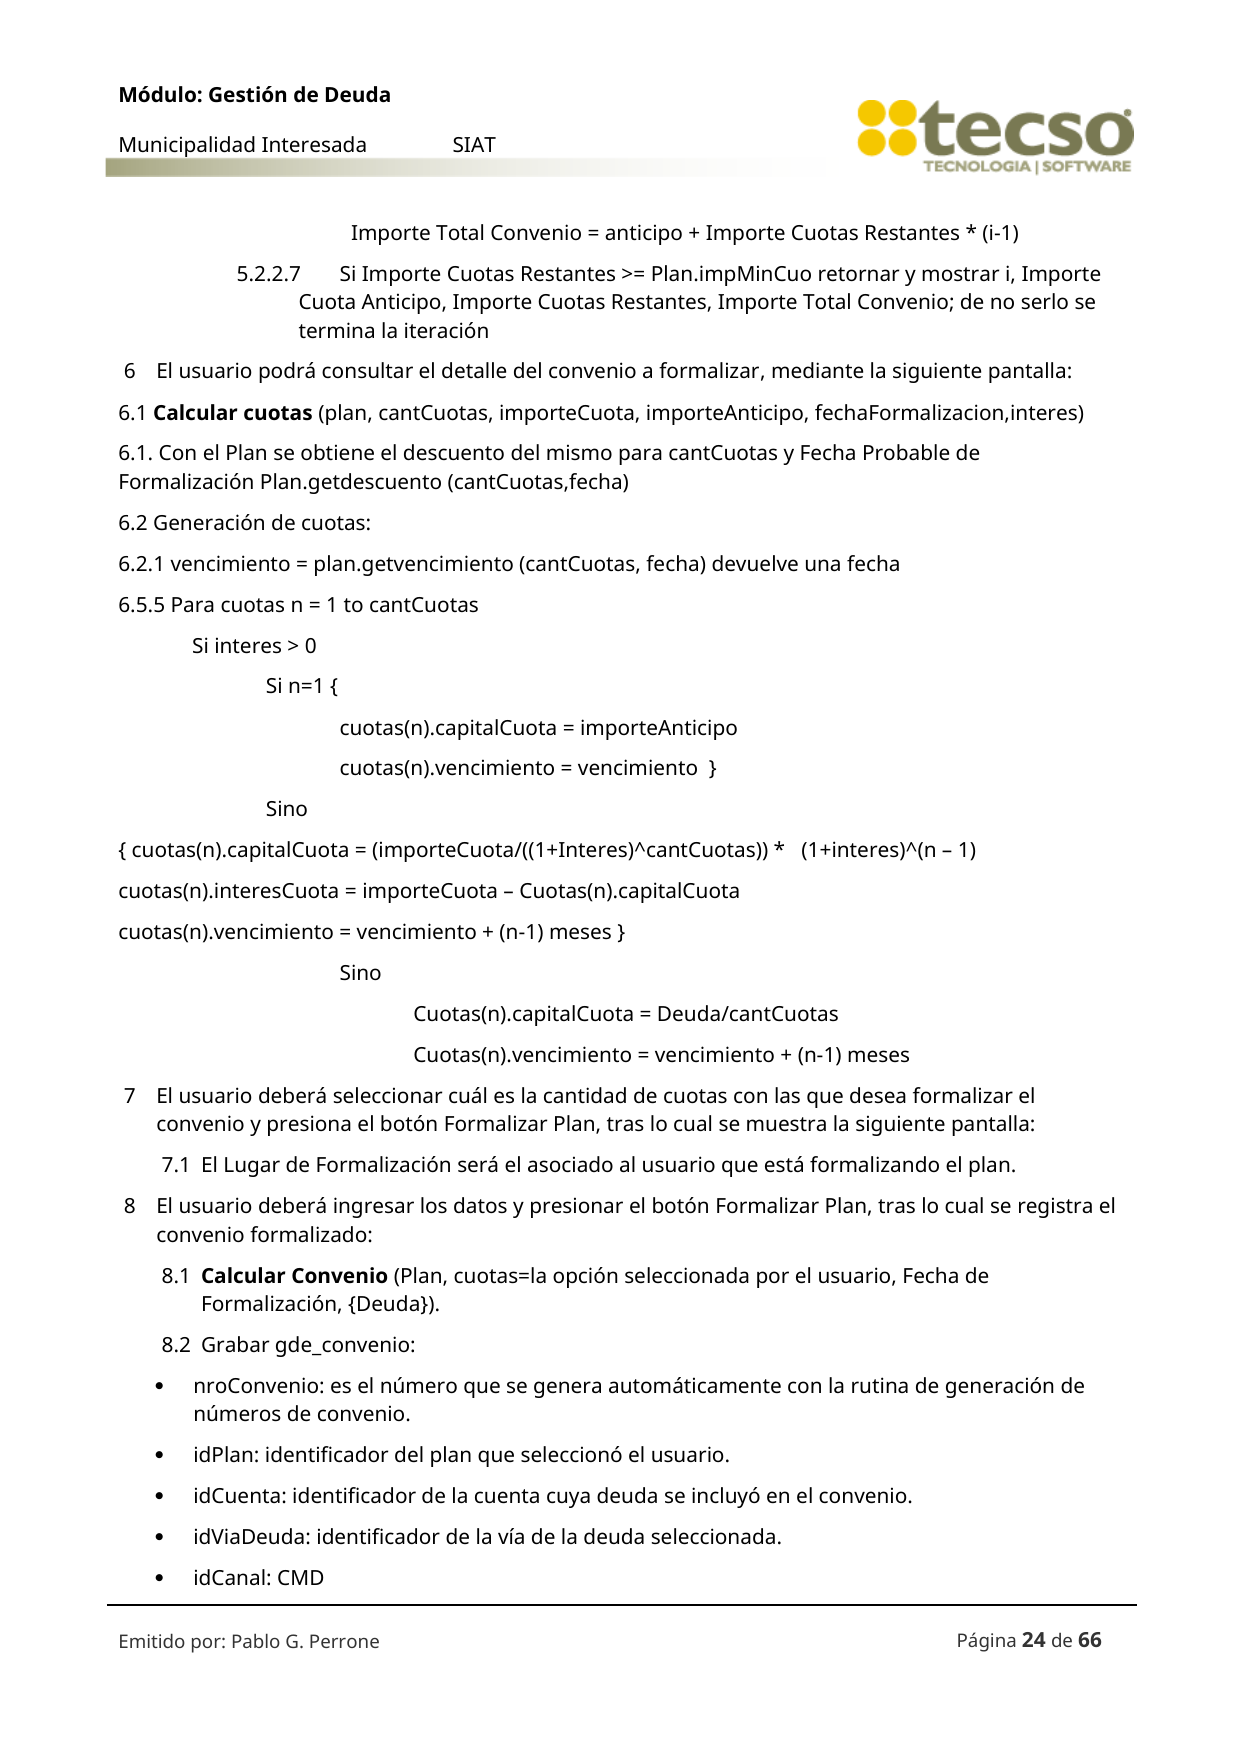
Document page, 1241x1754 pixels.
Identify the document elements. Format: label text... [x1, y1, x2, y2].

text 6.2.1 vencimiento = plan.getvencimiento (cantCuotas, fecha) devuelve una fecha [118, 549, 1122, 577]
text 6.2 Generación de cuotas: [118, 508, 1122, 536]
text Cuotas(n).vencimiento = vencimiento + (n-1) meses [118, 1040, 1122, 1068]
text cuotas(n).interesCuota = importeCuota – Cuotas(n).capitalCuota [118, 876, 1122, 905]
text Sino [118, 958, 1122, 987]
text 6.5.5 Para cuotas n = 1 to cantCuotas [118, 590, 1122, 618]
list idViaDeuda: identificador de la vía de la deuda seleccionada. [156, 1522, 1122, 1551]
list idPlan: identificador del plan que seleccionó el usuario. [156, 1440, 1122, 1469]
list Grabar gde_convenio: [156, 1330, 1122, 1358]
text Cuotas(n).capitalCuota = Deuda/cantCuotas [118, 999, 1122, 1028]
list El usuario deberá ingresar los datos y presionar el botón Formalizar Plan, tras lo cual se registra el convenio formalizado: [118, 1191, 1122, 1248]
list Calcular Convenio (Plan, cuotas=la opción seleccionada por el usuario, Fecha de Formalización, {Deuda}). [156, 1261, 1122, 1318]
list Importe Total Convenio = anticipo + Importe Cuotas Restantes * (i-1) [268, 218, 1122, 246]
text cuotas(n).vencimiento = vencimiento + (n-1) meses } [118, 917, 1122, 946]
text Si n=1 { [118, 672, 1122, 700]
list El usuario deberá seleccionar cuál es la cantidad de cuotas con las que desea formalizar el convenio y presiona el botón Formalizar Plan, tras lo cual se muestra la siguiente pantalla: [118, 1081, 1122, 1138]
list idCanal: CMD [156, 1563, 1122, 1592]
picture [105, 100, 1134, 177]
list idCuenta: identificador de la cuenta cuya deuda se incluyó en el convenio. [156, 1481, 1122, 1510]
text { cuotas(n).capitalCuota = (importeCuota/((1+Interes)^cantCuotas)) * (1+interes)^(n – 1) [118, 835, 1122, 864]
text Si interes > 0 [118, 631, 1122, 659]
list El usuario podrá consultar el detalle del convenio a formalizar, mediante la siguiente pantalla: [118, 357, 1122, 385]
text cuotas(n).capitalCuota = importeAnticipo [118, 713, 1122, 741]
list Si Importe Cuotas Restantes >= Plan.impMinCuo retornar y mostrar i, Importe Cuota Anticipo, Importe Cuotas Restantes, Importe Total Convenio; de no serlo se termina la iteración [231, 259, 1122, 344]
text 6.1. Con el Plan se obtiene el descuento del mismo para cantCuotas y Fecha Probable de Formalización Plan.getdescuento (cantCuotas,fecha) [118, 438, 1122, 495]
list nroConvenio: es el número que se genera automáticamente con la rutina de generación de números de convenio. [156, 1371, 1122, 1428]
text cuotas(n).vencimiento = vencimiento } [118, 753, 1122, 782]
text 6.1 Calcular cuotas (plan, cantCuotas, importeCuota, importeAnticipo, fechaFormalizacion,interes) [118, 398, 1122, 426]
list El Lugar de Formalización será el asociado al usuario que está formalizando el plan. [156, 1150, 1122, 1179]
text Sino [118, 794, 1122, 823]
